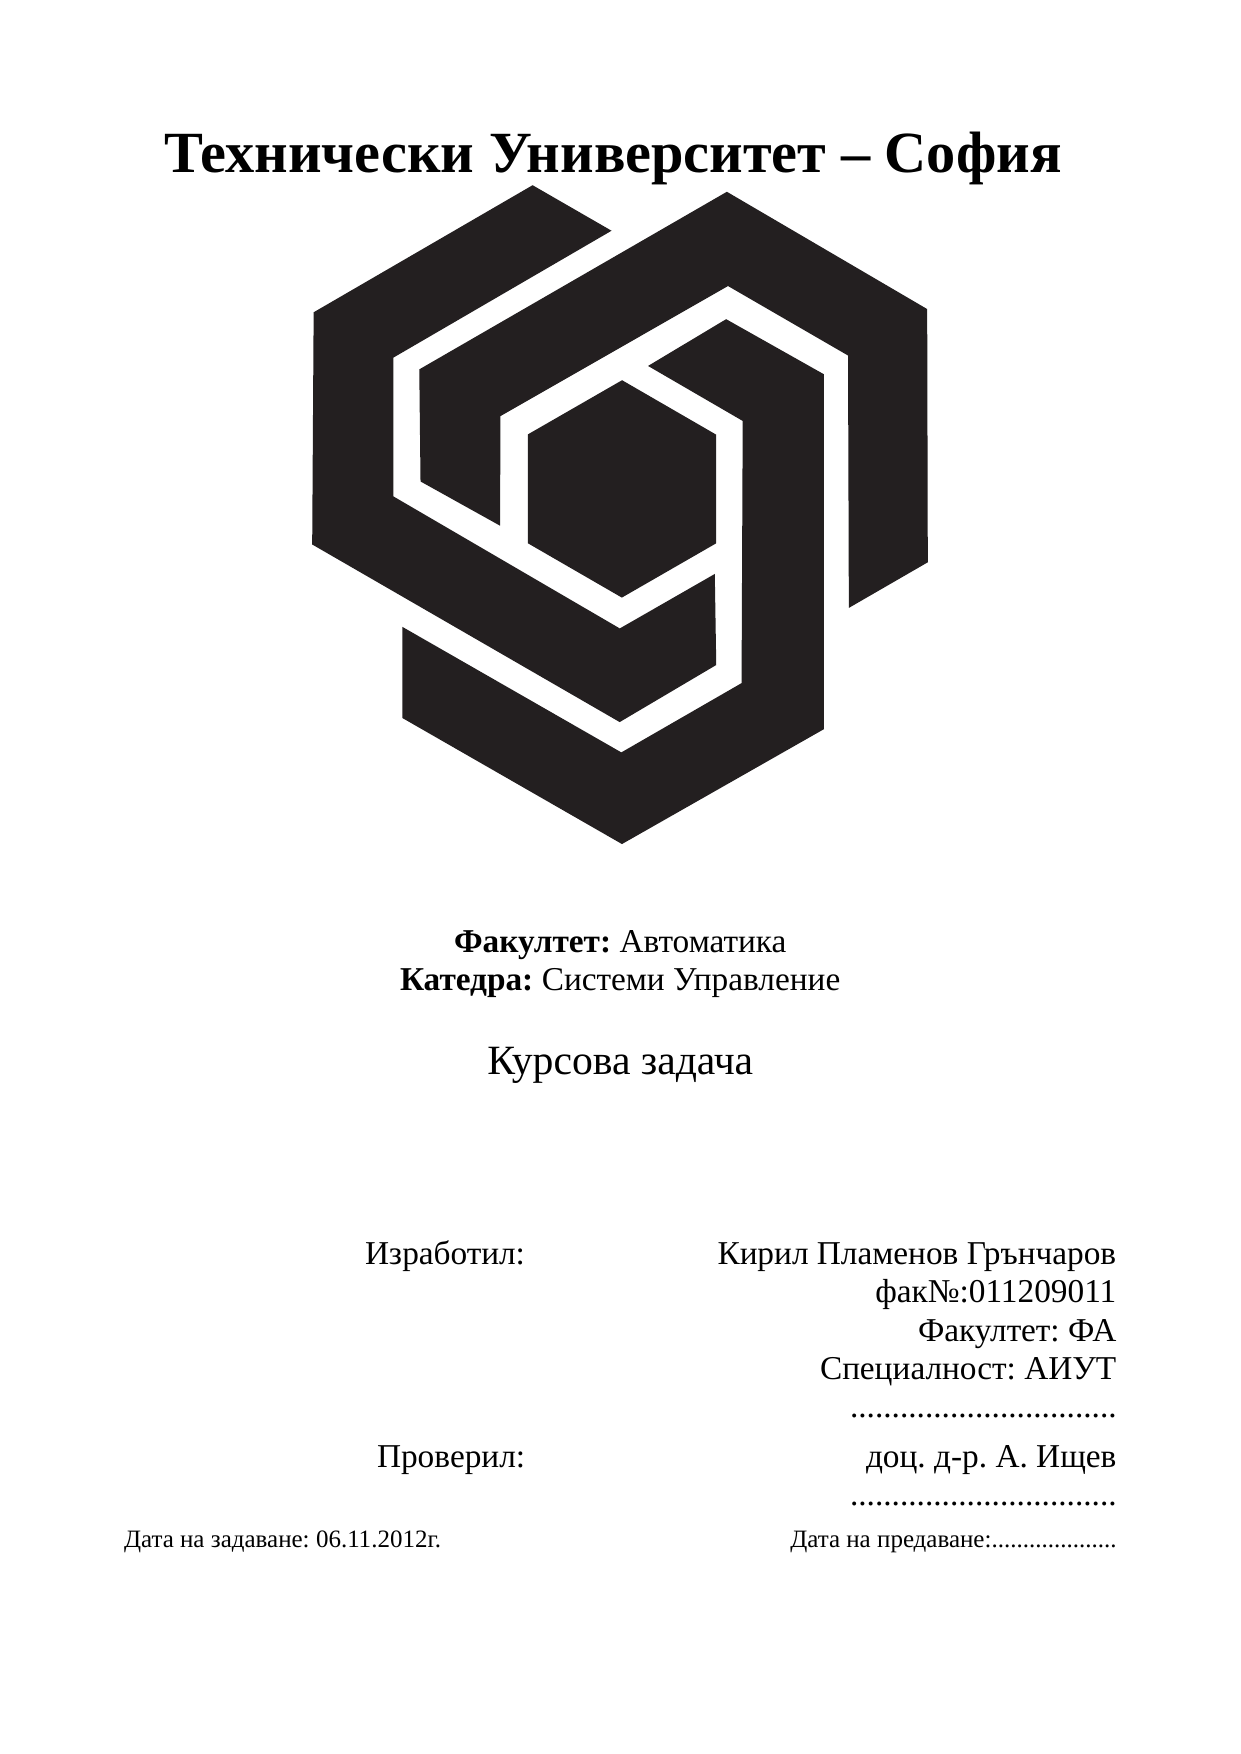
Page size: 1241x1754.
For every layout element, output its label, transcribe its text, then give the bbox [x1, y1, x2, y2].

table_header Изработил: [118, 1228, 531, 1431]
table_header Кирил Пламенов Грънчаров фак№:011209011 Факултет: ФА Специалност: АИУТ ................................ [531, 1228, 1122, 1431]
table_cell Дата на предаване:.................... [531, 1519, 1122, 1559]
text Курсова задача [118, 1036, 1122, 1084]
table_cell Проверил: [118, 1431, 531, 1519]
text Факултет: Автоматика [118, 921, 1122, 959]
text Технически Университет – София [118, 118, 1122, 185]
text Катедра: Системи Управление [118, 959, 1122, 997]
table_cell Дата на задаване: 06.11.2012г. [118, 1519, 531, 1559]
table_cell доц. д-р. А. Ищев ................................ [531, 1431, 1122, 1519]
